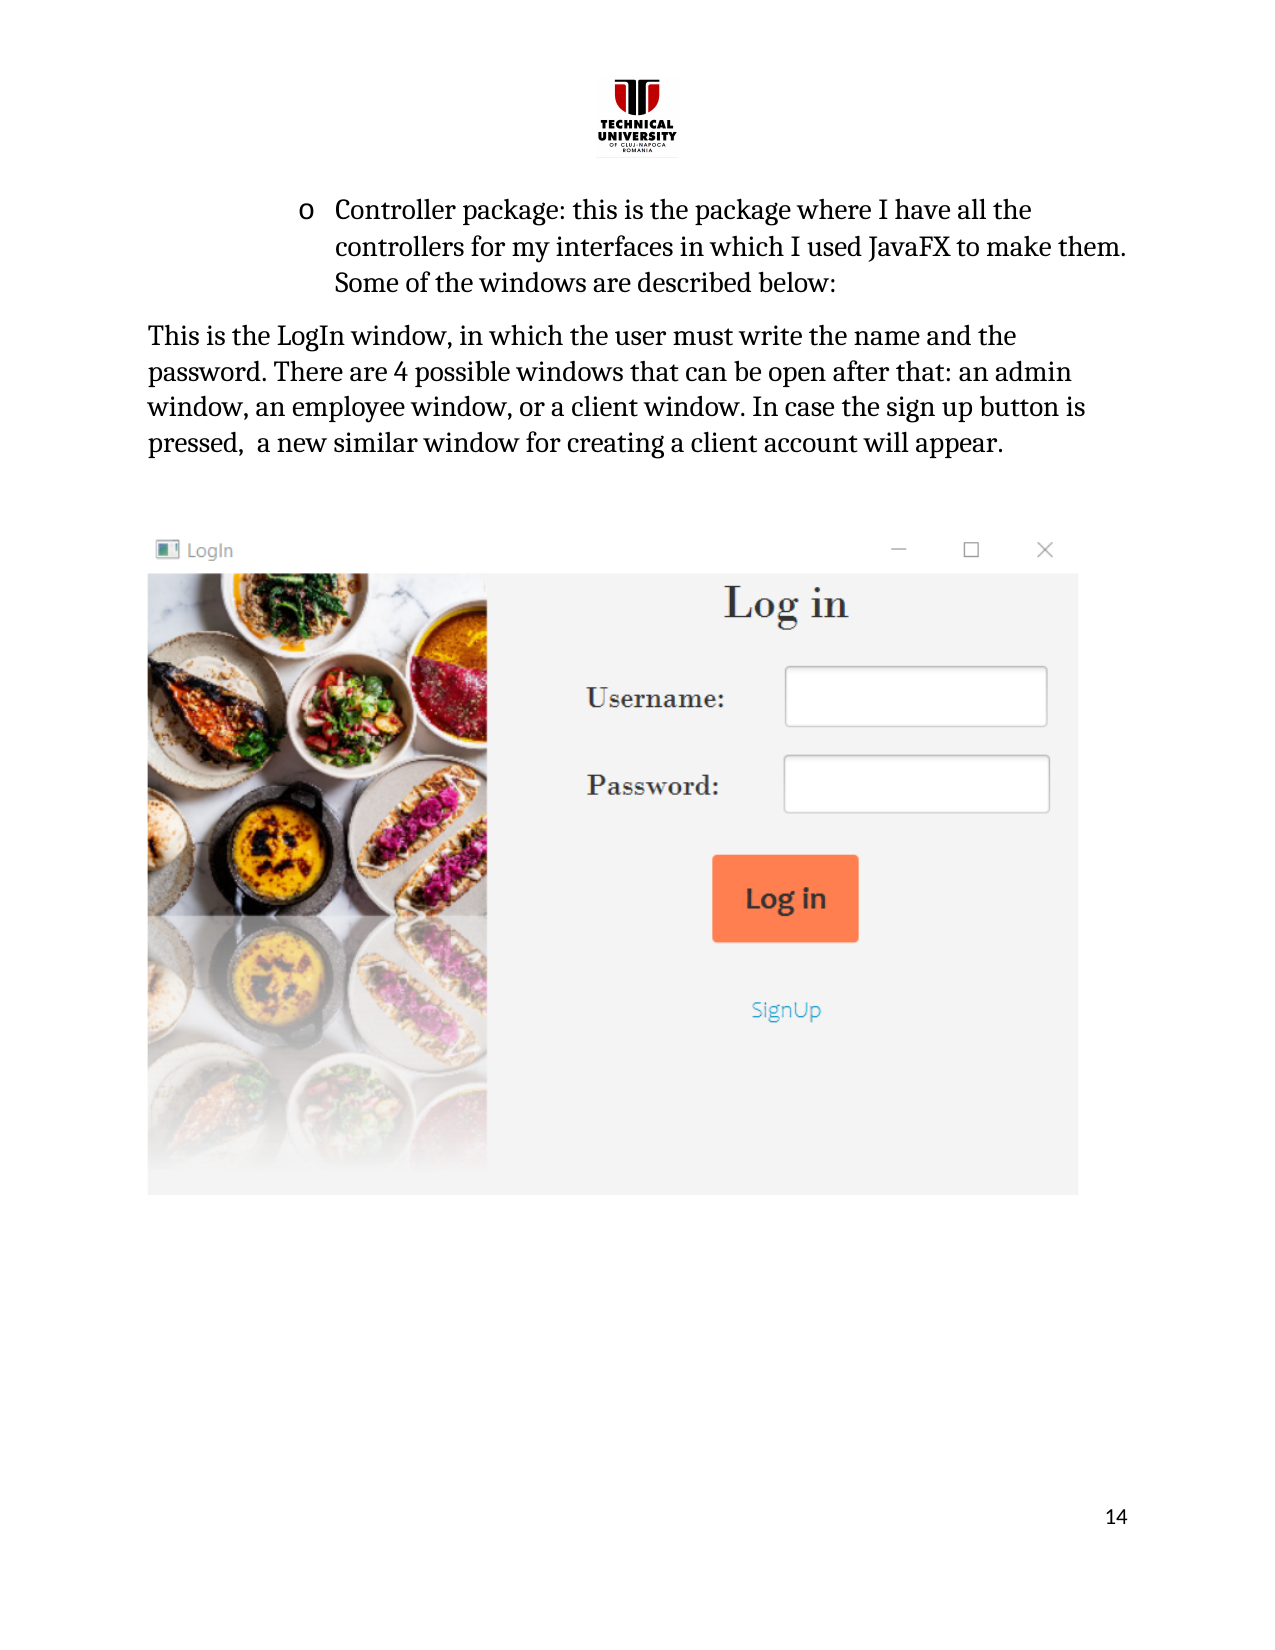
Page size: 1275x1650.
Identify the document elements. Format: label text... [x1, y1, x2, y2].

list Controller package: this is the package where I have all the controllers for my interfaces in which I used JavaFX to make them. Some of the windows are described below: [298, 193, 1127, 300]
text This is the LogIn window, in which the user must write the name and the password. There are 4 possible windows that can be open after that: an admin window, an employee window, or a client window. In case the sign up button is pressed, a new similar window for creating a client account will appear. [148, 319, 1127, 460]
